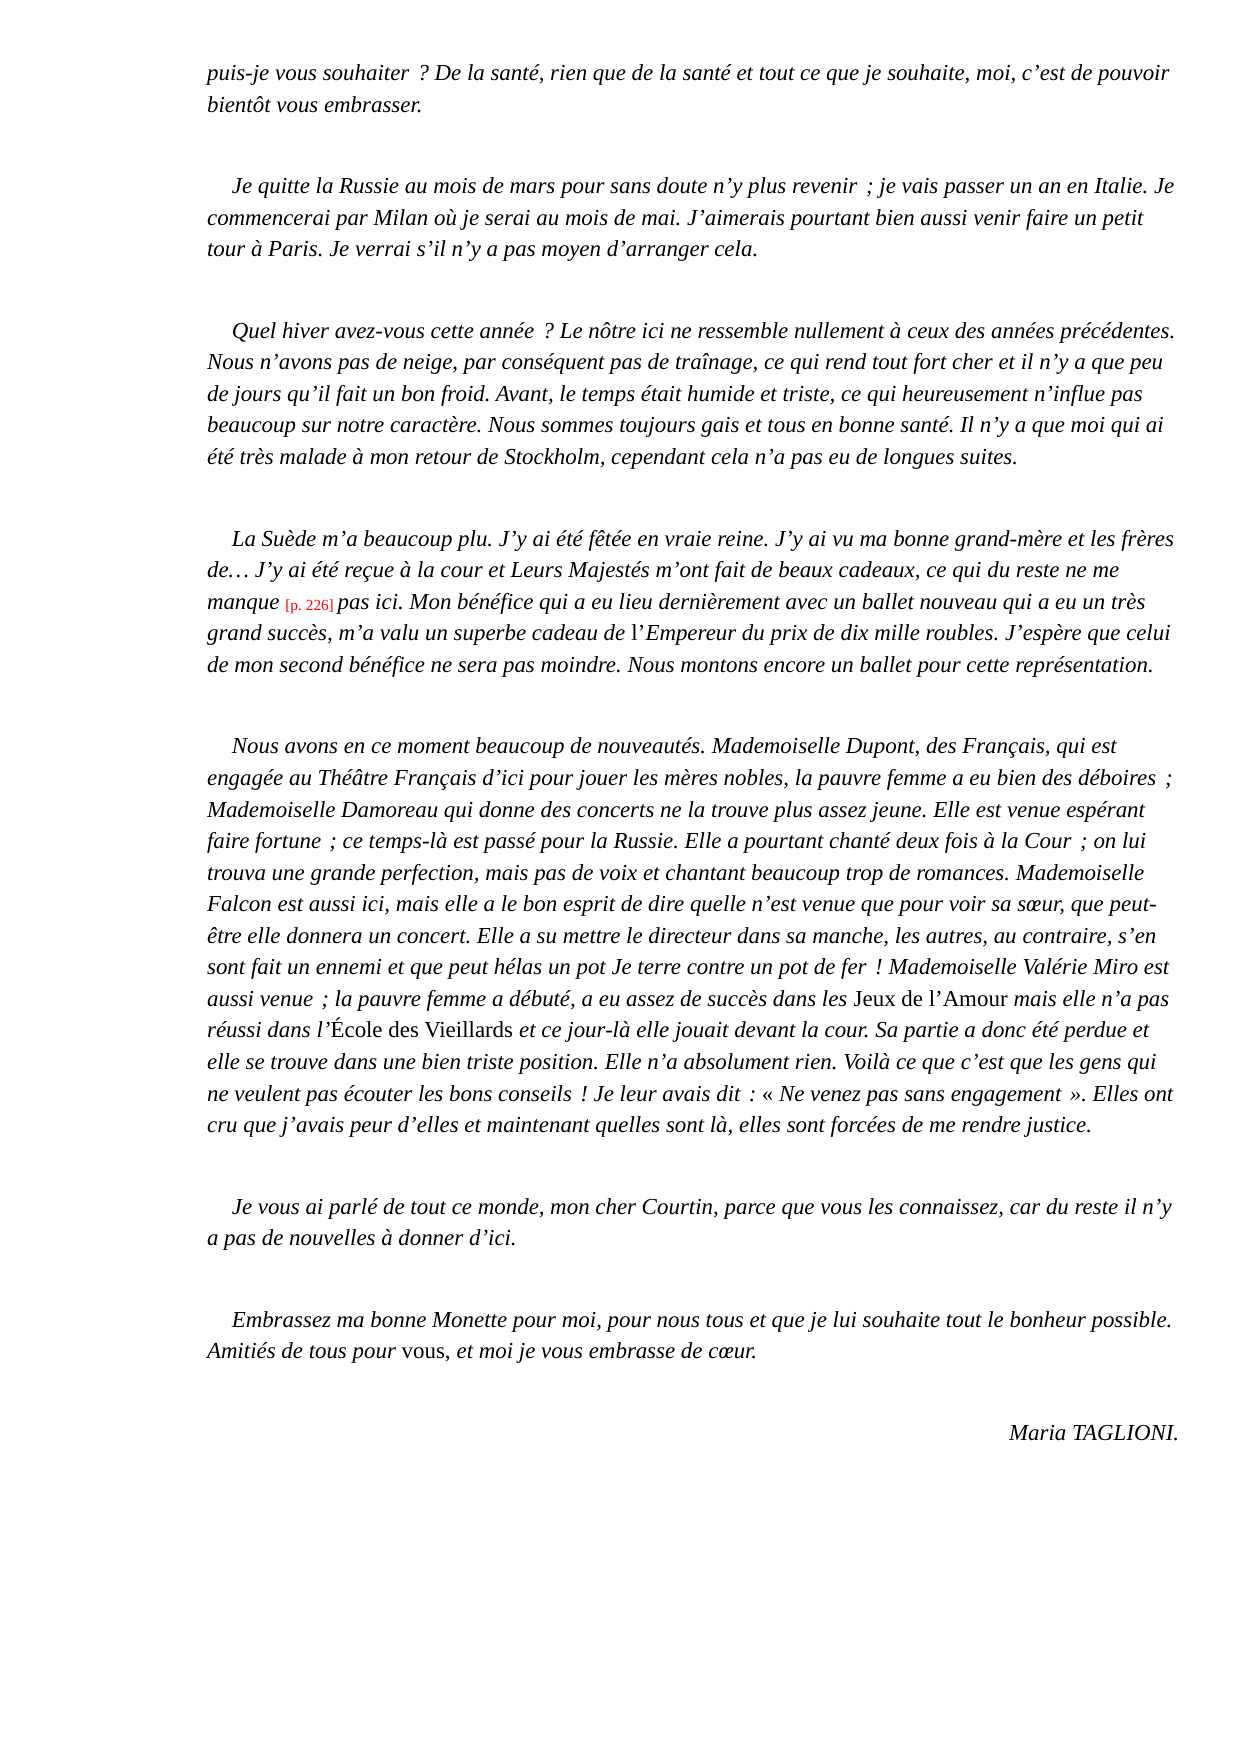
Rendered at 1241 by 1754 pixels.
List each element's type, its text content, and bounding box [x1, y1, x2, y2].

text Embrassez ma bonne Monette pour moi, pour nous tous et que je lui souhaite tout le bonheur possible. Amitiés de tous pour vous, et moi je vous embrasse de cœur. [207, 1306, 1181, 1364]
text Nous avons en ce moment beaucoup de nouveautés. Mademoiselle Dupont, des Français, qui est engagée au Théâtre Français d’ici pour jouer les mères nobles, la pauvre femme a eu bien des déboires ; Mademoiselle Damoreau qui donne des concerts ne la trouve plus assez jeune. Elle est venue espérant faire fortune ; ce temps-là est passé pour la Russie. Elle a pourtant chanté deux fois à la Cour ; on lui trouva une grande perfection, mais pas de voix et chantant beaucoup trop de romances. Mademoiselle Falcon est aussi ici, mais elle a le bon esprit de dire quelle n’est venue que pour voir sa sœur, que peut-être elle donnera un concert. Elle a su mettre le directeur dans sa manche, les autres, au contraire, s’en sont fait un ennemi et que peut hélas un pot Je terre contre un pot de fer ! Mademoiselle Valérie Miro est aussi venue ; la pauvre femme a débuté, a eu assez de succès dans les Jeux de l’Amour mais elle n’a pas réussi dans l’École des Vieillards et ce jour-là elle jouait devant la cour. Sa partie a donc été perdue et elle se trouve dans une bien triste position. Elle n’a absolument rien. Voilà ce que c’est que les gens qui ne veulent pas écouter les bons conseils ! Je leur avais dit : « Ne venez pas sans engagement ». Elles ont cru que j’avais peur d’elles et maintenant quelles sont là, elles sont forcées de me rendre justice. [207, 732, 1181, 1138]
text Je quitte la Russie au mois de mars pour sans doute n’y plus revenir ; je vais passer un an en Italie. Je commencerai par Milan où je serai au mois de mai. J’aimerais pourtant bien aussi venir faire un petit tour à Paris. Je verrai s’il n’y a pas moyen d’arranger cela. [207, 172, 1181, 262]
text Quel hiver avez-vous cette année ? Le nôtre ici ne ressemble nullement à ceux des années précédentes. Nous n’avons pas de neige, par conséquent pas de traînage, ce qui rend tout fort cher et il n’y a que peu de jours qu’il fait un bon froid. Avant, le temps était humide et triste, ce qui heureusement n’influe pas beaucoup sur notre caractère. Nous sommes toujours gais et tous en bonne santé. Il n’y a que moi qui ai été très malade à mon retour de Stockholm, cependant cela n’a pas eu de longues suites. [207, 317, 1181, 469]
text La Suède m’a beaucoup plu. J’y ai été fêtée en vraie reine. J’y ai vu ma bonne grand-mère et les frères de… J’y ai été reçue à la cour et Leurs Majestés m’ont fait de beaux cadeaux, ce qui du reste ne me manque [p. 226] pas ici. Mon bénéfice qui a eu lieu dernièrement avec un ballet nouveau qui a eu un très grand succès, m’a valu un superbe cadeau de l’Empereur du prix de dix mille roubles. J’espère que celui de mon second bénéfice ne sera pas moindre. Nous montons encore un ballet pour cette représentation. [207, 525, 1181, 677]
text Je vous ai parlé de tout ce monde, mon cher Courtin, parce que vous les connaissez, car du reste il n’y a pas de nouvelles à donner d’ici. [207, 1193, 1181, 1251]
text Maria TAGLIONI. [207, 1419, 1181, 1445]
text puis-je vous souhaiter ? De la santé, rien que de la santé et tout ce que je souhaite, moi, c’est de pouvoir bientôt vous embrasser. [207, 59, 1181, 117]
